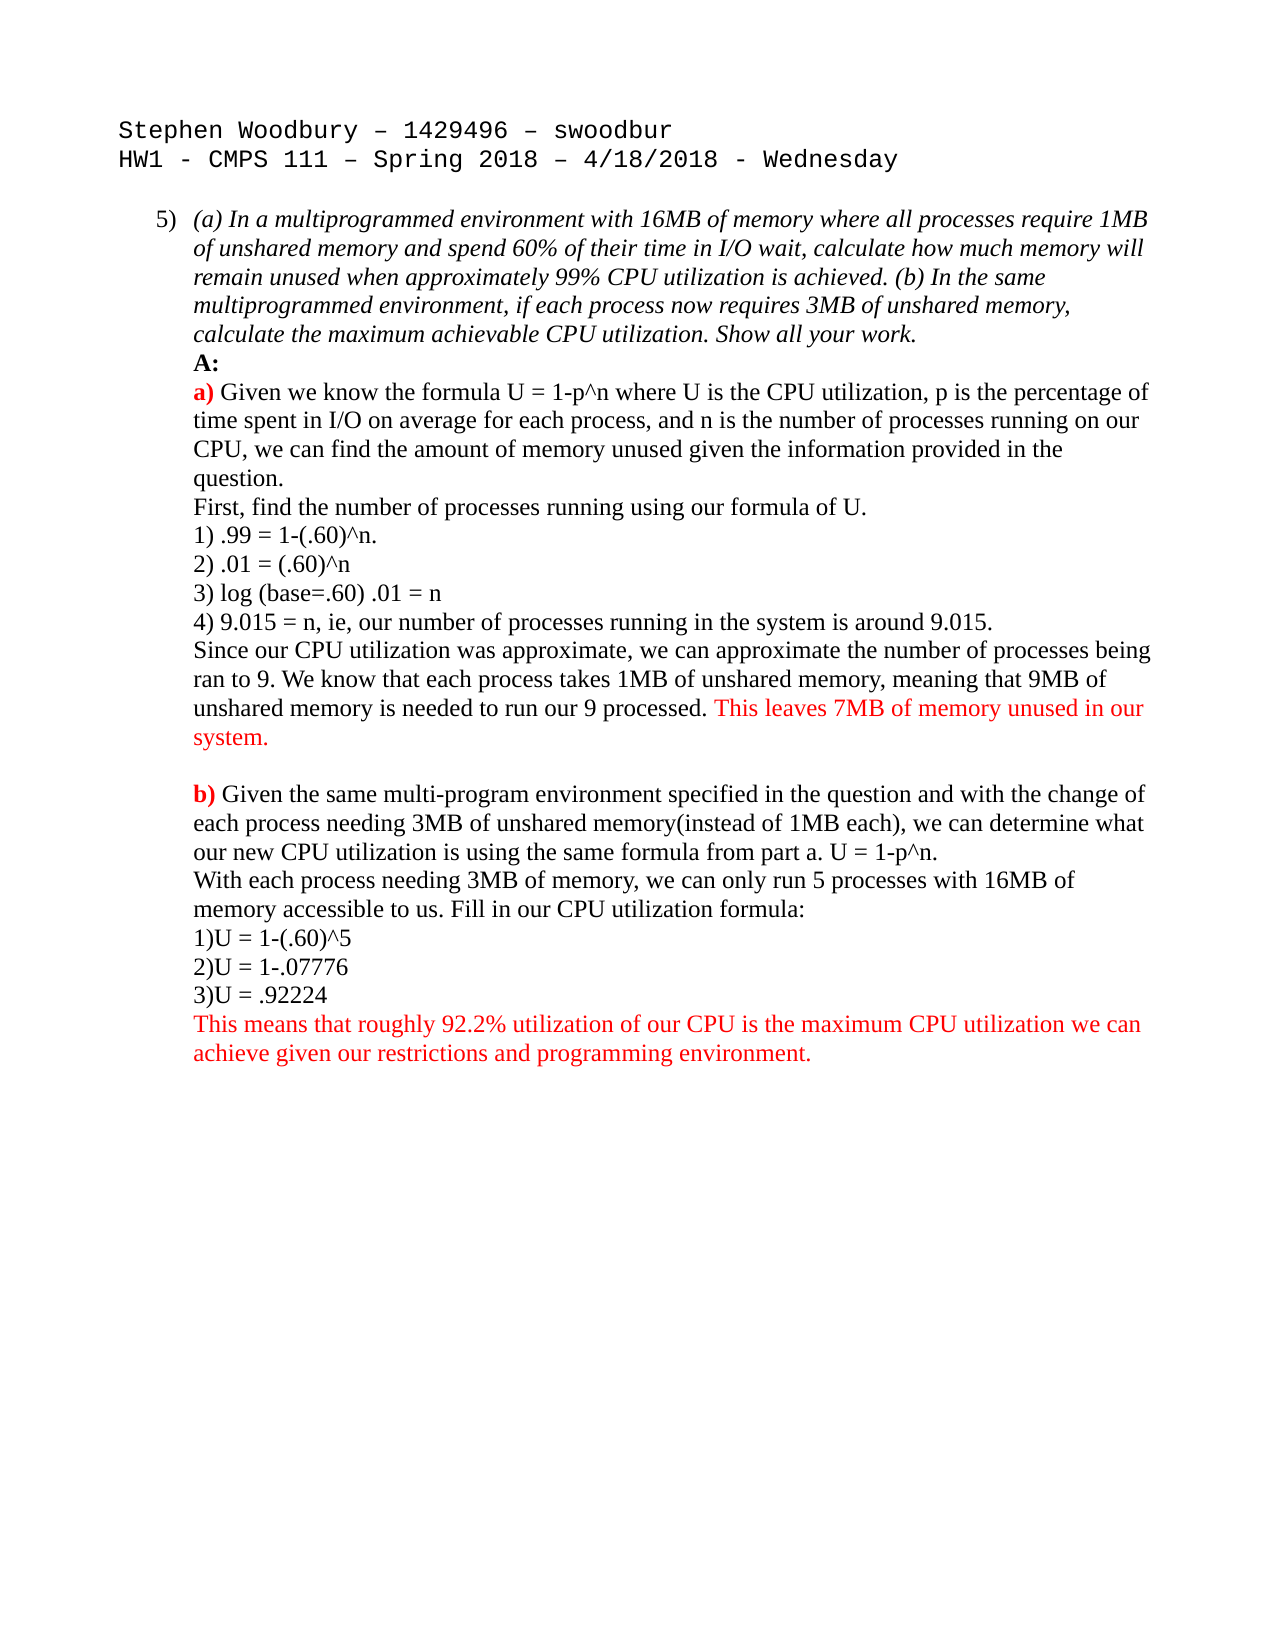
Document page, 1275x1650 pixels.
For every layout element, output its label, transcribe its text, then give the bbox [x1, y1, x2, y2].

list a) Given we know the formula U = 1-p^n where U is the CPU utilization, p is the percentage of time spent in I/O on average for each process, and n is the number of processes running on our CPU, we can find the amount of memory unused given the information provided in the question. [156, 377, 1157, 492]
list 3) log (base=.60) .01 = n [156, 578, 1157, 607]
list 1) .99 = 1-(.60)^n. [156, 521, 1157, 549]
list 4) 9.015 = n, ie, our number of processes running in the system is around 9.015. [156, 607, 1157, 636]
list 3)U = .92224 [156, 981, 1157, 1009]
list Since our CPU utilization was approximate, we can approximate the number of processes being ran to 9. We know that each process takes 1MB of unshared memory, meaning that 9MB of unshared memory is needed to run our 9 processed. This leaves 7MB of memory unused in our system. [156, 636, 1157, 751]
list 1)U = 1-(.60)^5 [156, 923, 1157, 952]
list A: [156, 348, 1157, 377]
list (a) In a multiprogrammed environment with 16MB of memory where all processes require 1MB of unshared memory and spend 60% of their time in I/O wait, calculate how much memory will remain unused when approximately 99% CPU utilization is achieved. (b) In the same multiprogrammed environment, if each process now requires 3MB of unshared memory, calculate the maximum achievable CPU utilization. Show all your work. [156, 204, 1157, 348]
list 2)U = 1-.07776 [156, 952, 1157, 981]
list With each process needing 3MB of memory, we can only run 5 processes with 16MB of memory accessible to us. Fill in our CPU utilization formula: [156, 866, 1157, 923]
list This means that roughly 92.2% utilization of our CPU is the maximum CPU utilization we can achieve given our restrictions and programming environment. [156, 1009, 1157, 1067]
list b) Given the same multi-program environment specified in the question and with the change of each process needing 3MB of unshared memory(instead of 1MB each), we can determine what our new CPU utilization is using the same formula from part a. U = 1-p^n. [156, 779, 1157, 866]
list First, find the number of processes running using our formula of U. [156, 492, 1157, 521]
list 2) .01 = (.60)^n [156, 549, 1157, 578]
